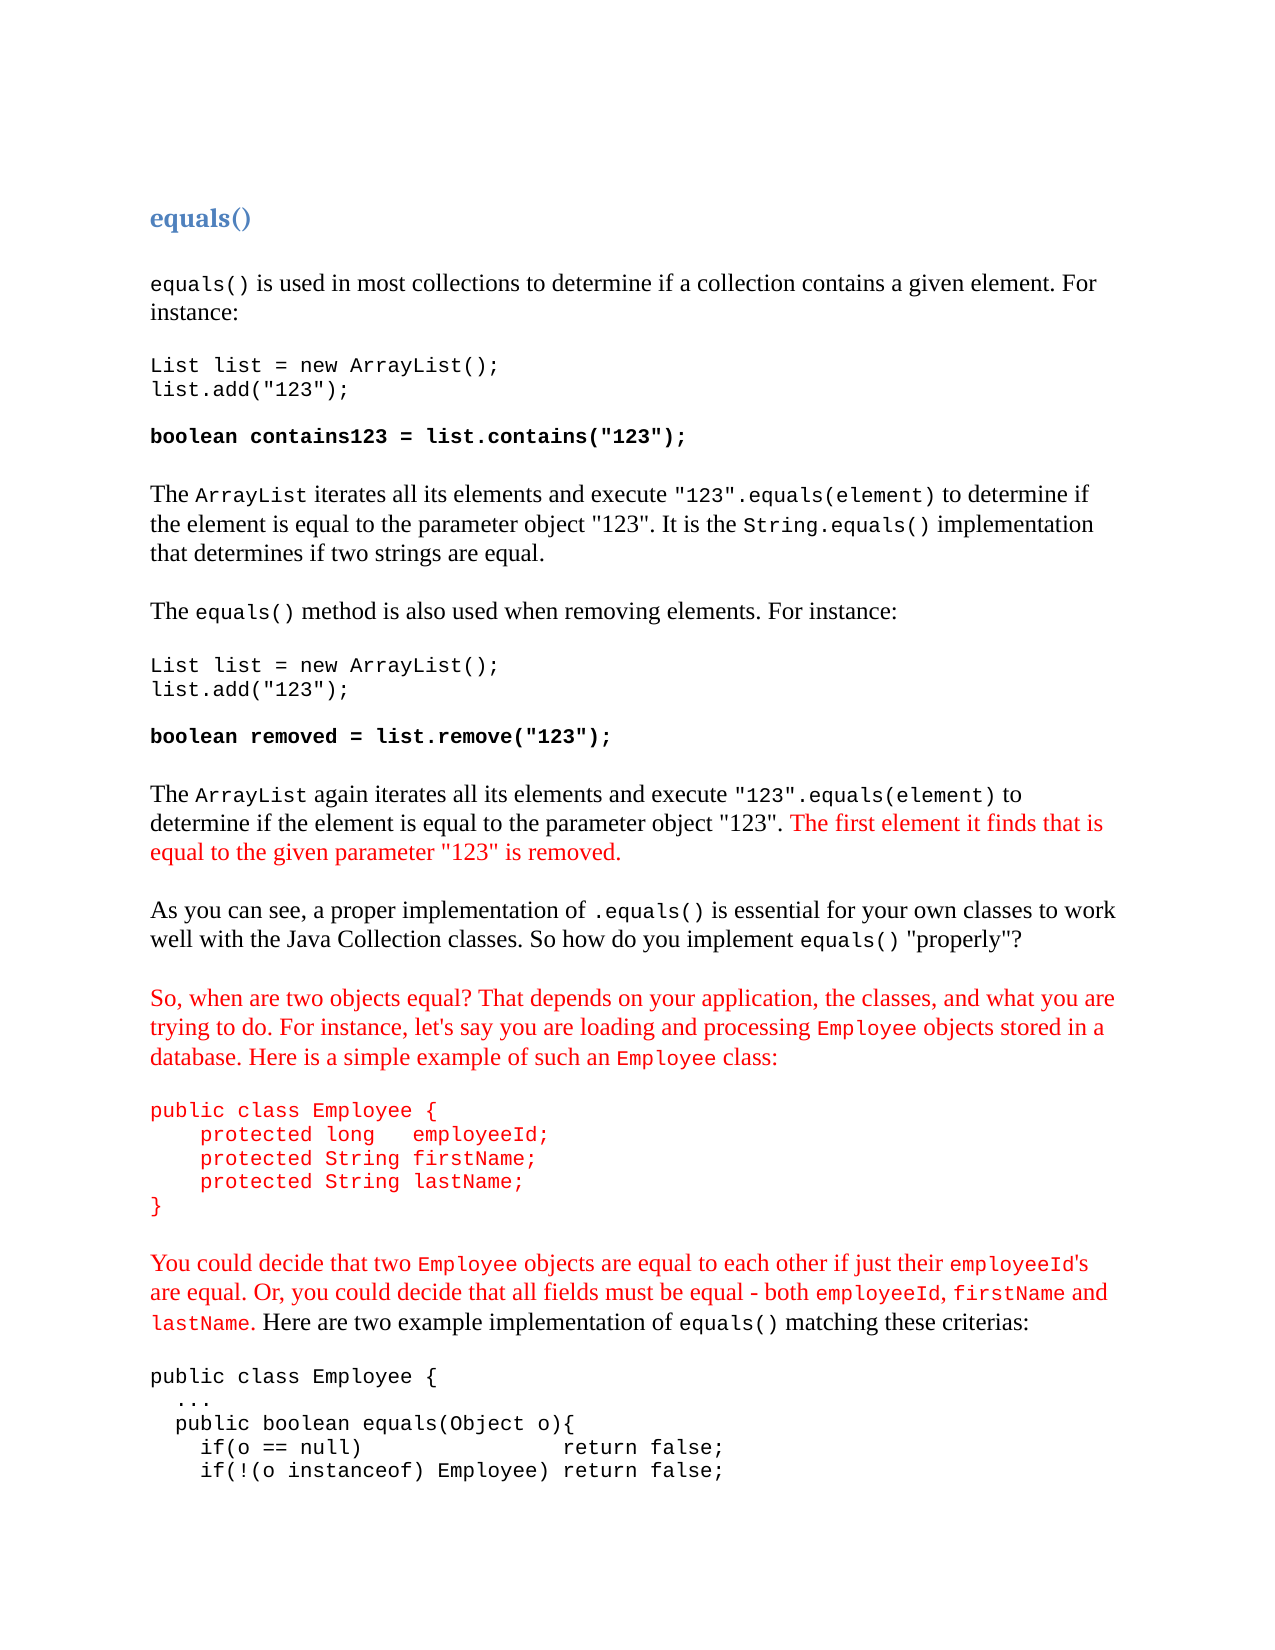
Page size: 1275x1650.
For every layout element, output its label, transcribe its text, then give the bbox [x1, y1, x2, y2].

text List list = new ArrayList(); [150, 355, 1125, 379]
text } [150, 1195, 1125, 1219]
text The equals() method is also used when removing elements. For instance: [150, 596, 1125, 626]
text List list = new ArrayList(); [150, 655, 1125, 679]
text equals() is used in most collections to determine if a collection contains a given element. For instance: [150, 268, 1125, 326]
text boolean removed = list.remove("123"); [150, 726, 1125, 749]
text You could decide that two Employee objects are equal to each other if just their employeeId's are equal. Or, you could decide that all fields must be equal - both employeeId, firstName and lastName. Here are two example implementation of equals() matching these criterias: [150, 1248, 1125, 1337]
text The ArrayList iterates all its elements and execute "123".equals(element) to determine if the element is equal to the parameter object "123". It is the String.equals() implementation that determines if two strings are equal. [150, 479, 1125, 567]
text As you can see, a proper implementation of .equals() is essential for your own classes to work well with the Java Collection classes. So how do you implement equals() "properly"? [150, 895, 1125, 954]
text list.add("123"); [150, 379, 1125, 403]
subtitle equals() [150, 203, 1125, 234]
text public boolean equals(Object o){ [150, 1413, 1125, 1437]
text public class Employee { [150, 1100, 1125, 1124]
text protected String lastName; [150, 1171, 1125, 1195]
text list.add("123"); [150, 679, 1125, 702]
text So, when are two objects equal? That depends on your application, the classes, and what you are trying to do. For instance, let's say you are loading and processing Employee objects stored in a database. Here is a simple example of such an Employee class: [150, 983, 1125, 1071]
text public class Employee { [150, 1366, 1125, 1389]
text protected String firstName; [150, 1148, 1125, 1171]
text The ArrayList again iterates all its elements and execute "123".equals(element) to determine if the element is equal to the parameter object "123". The first element it finds that is equal to the given parameter "123" is removed. [150, 779, 1125, 866]
text if(o == null) return false; [150, 1437, 1125, 1460]
text protected long employeeId; [150, 1124, 1125, 1148]
text ... [150, 1389, 1125, 1413]
text if(!(o instanceof) Employee) return false; [150, 1460, 1125, 1484]
text boolean contains123 = list.contains("123"); [150, 426, 1125, 450]
